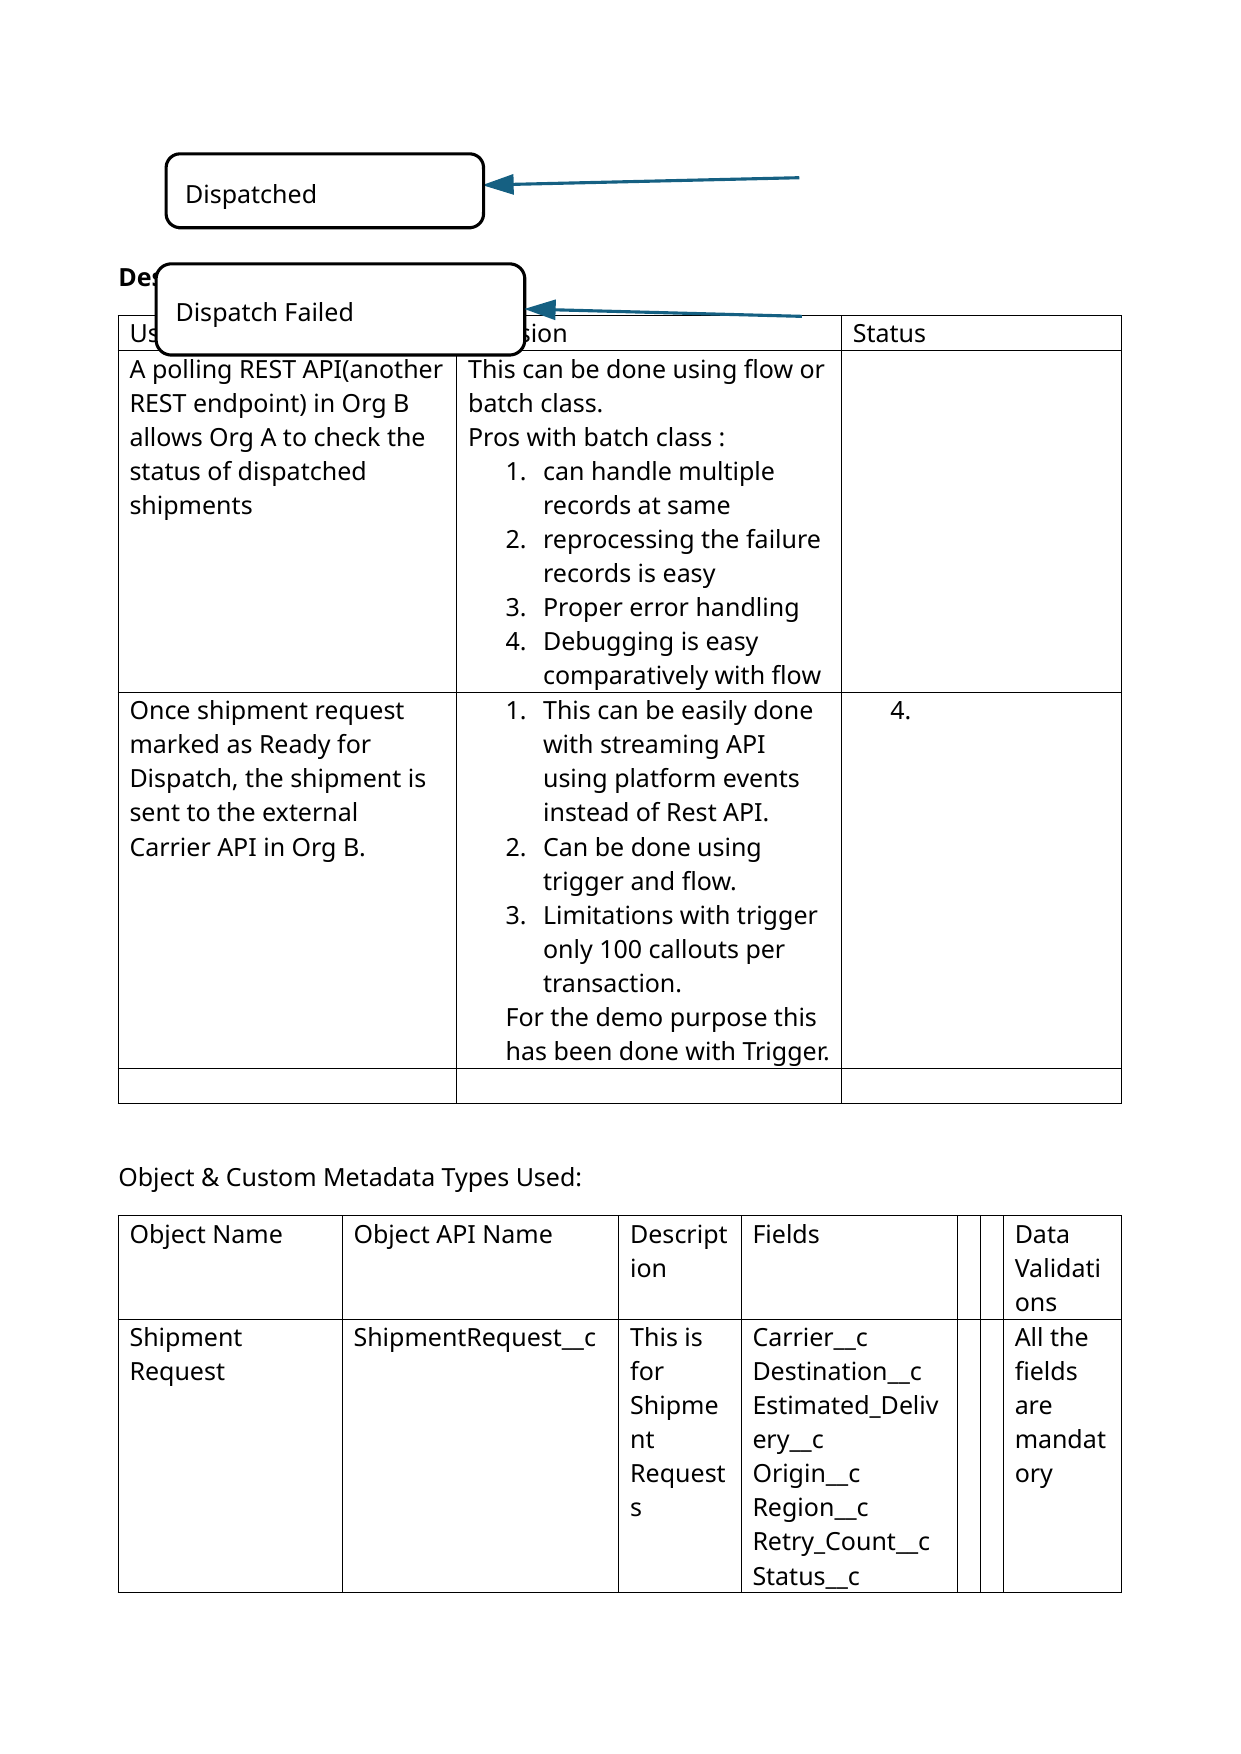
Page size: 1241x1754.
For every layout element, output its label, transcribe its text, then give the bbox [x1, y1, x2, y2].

table_cell [842, 351, 1121, 692]
text Design Decisions: [118, 259, 1122, 293]
table_cell All the fields are mandatory [1004, 1320, 1121, 1592]
table_cell [842, 693, 1121, 1068]
table_header [958, 1216, 980, 1319]
table_cell This can be done using flow or batch class. Pros with batch class : can handle multiple records at same reprocessing the failure records is easy Proper error handling Debugging is easy comparatively with flow [457, 351, 841, 692]
table_cell Once shipment request marked as Ready for Dispatch, the shipment is sent to the external Carrier API in Org B. [119, 693, 456, 1068]
table_header Data Validations [1004, 1216, 1121, 1319]
table_cell Shipment Request [119, 1320, 342, 1592]
table_cell A polling REST API(another REST endpoint) in Org B allows Org A to check the status of dispatched shipments [119, 351, 456, 692]
table_header [981, 1216, 1003, 1319]
table_cell Carrier__c Destination__c Estimated_Delivery__c Origin__c Region__c Retry_Count__c Status__c [742, 1320, 957, 1592]
text Object & Custom Metadata Types Used: [118, 1159, 1122, 1194]
table_header Object API Name [343, 1216, 618, 1319]
table_cell [457, 1069, 841, 1103]
table_cell [981, 1320, 1003, 1592]
table_header Fields [742, 1216, 957, 1319]
table_cell [842, 1069, 1121, 1103]
table_cell This can be easily done with streaming API using platform events instead of Rest API. Can be done using trigger and flow. Limitations with trigger only 100 callouts per transaction. For the demo purpose this has been done with Trigger. [457, 693, 841, 1068]
table_header Object Name [119, 1216, 342, 1319]
table_cell This is for Shipment Requests [619, 1320, 741, 1592]
table_header Description [619, 1216, 741, 1319]
table_cell [119, 1069, 456, 1103]
table_header Decision [524, 316, 841, 350]
table_header Status [842, 316, 1121, 350]
table_cell ShipmentRequest__c [343, 1320, 618, 1592]
table_cell [958, 1320, 980, 1592]
table_header Use case Description [119, 316, 157, 350]
